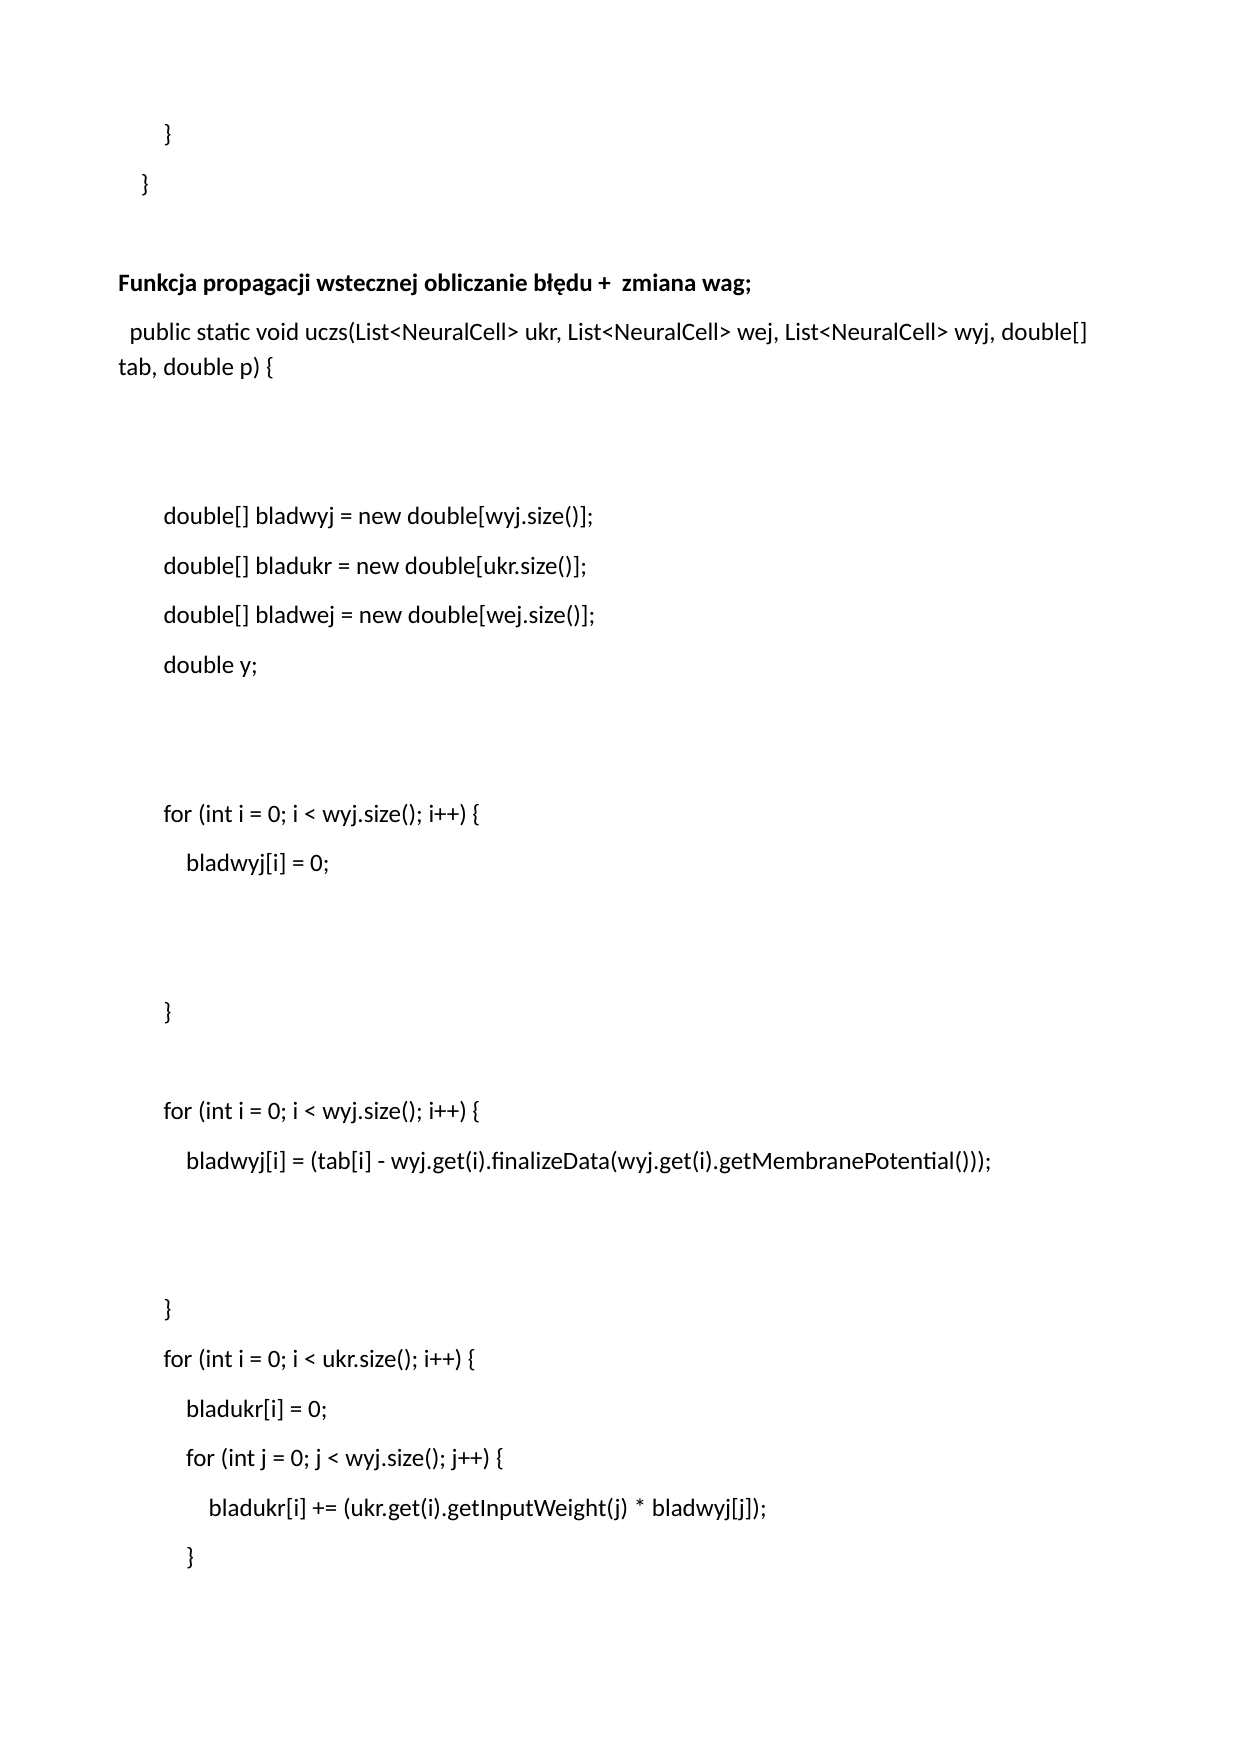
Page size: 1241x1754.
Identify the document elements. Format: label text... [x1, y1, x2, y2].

text } [118, 168, 1122, 198]
text bladwyj[i] = 0; [118, 847, 1122, 878]
text } [118, 996, 1122, 1027]
text for (int j = 0; j < wyj.size(); j++) { [118, 1442, 1122, 1473]
text for (int i = 0; i < wyj.size(); i++) { [118, 798, 1122, 828]
text double[] bladukr = new double[ukr.size()]; [118, 550, 1122, 580]
text for (int i = 0; i < wyj.size(); i++) { [118, 1095, 1122, 1126]
text double[] bladwyj = new double[wyj.size()]; [118, 500, 1122, 531]
text } [118, 1293, 1122, 1324]
text bladukr[i] = 0; [118, 1393, 1122, 1423]
text } [118, 118, 1122, 149]
text bladwyj[i] = (tab[i] - wyj.get(i).finalizeData(wyj.get(i).getMembranePotential())); [118, 1145, 1122, 1175]
text for (int i = 0; i < ukr.size(); i++) { [118, 1343, 1122, 1374]
text bladukr[i] += (ukr.get(i).getInputWeight(j) * bladwyj[j]); [118, 1492, 1122, 1522]
text Funkcja propagacji wstecznej obliczanie błędu + zmiana wag; [118, 267, 1122, 297]
text double y; [118, 649, 1122, 679]
text } [118, 1541, 1122, 1572]
text public static void uczs(List<NeuralCell> ukr, List<NeuralCell> wej, List<NeuralCell> wyj, double[] tab, double p) { [118, 316, 1122, 382]
text double[] bladwej = new double[wej.size()]; [118, 599, 1122, 630]
